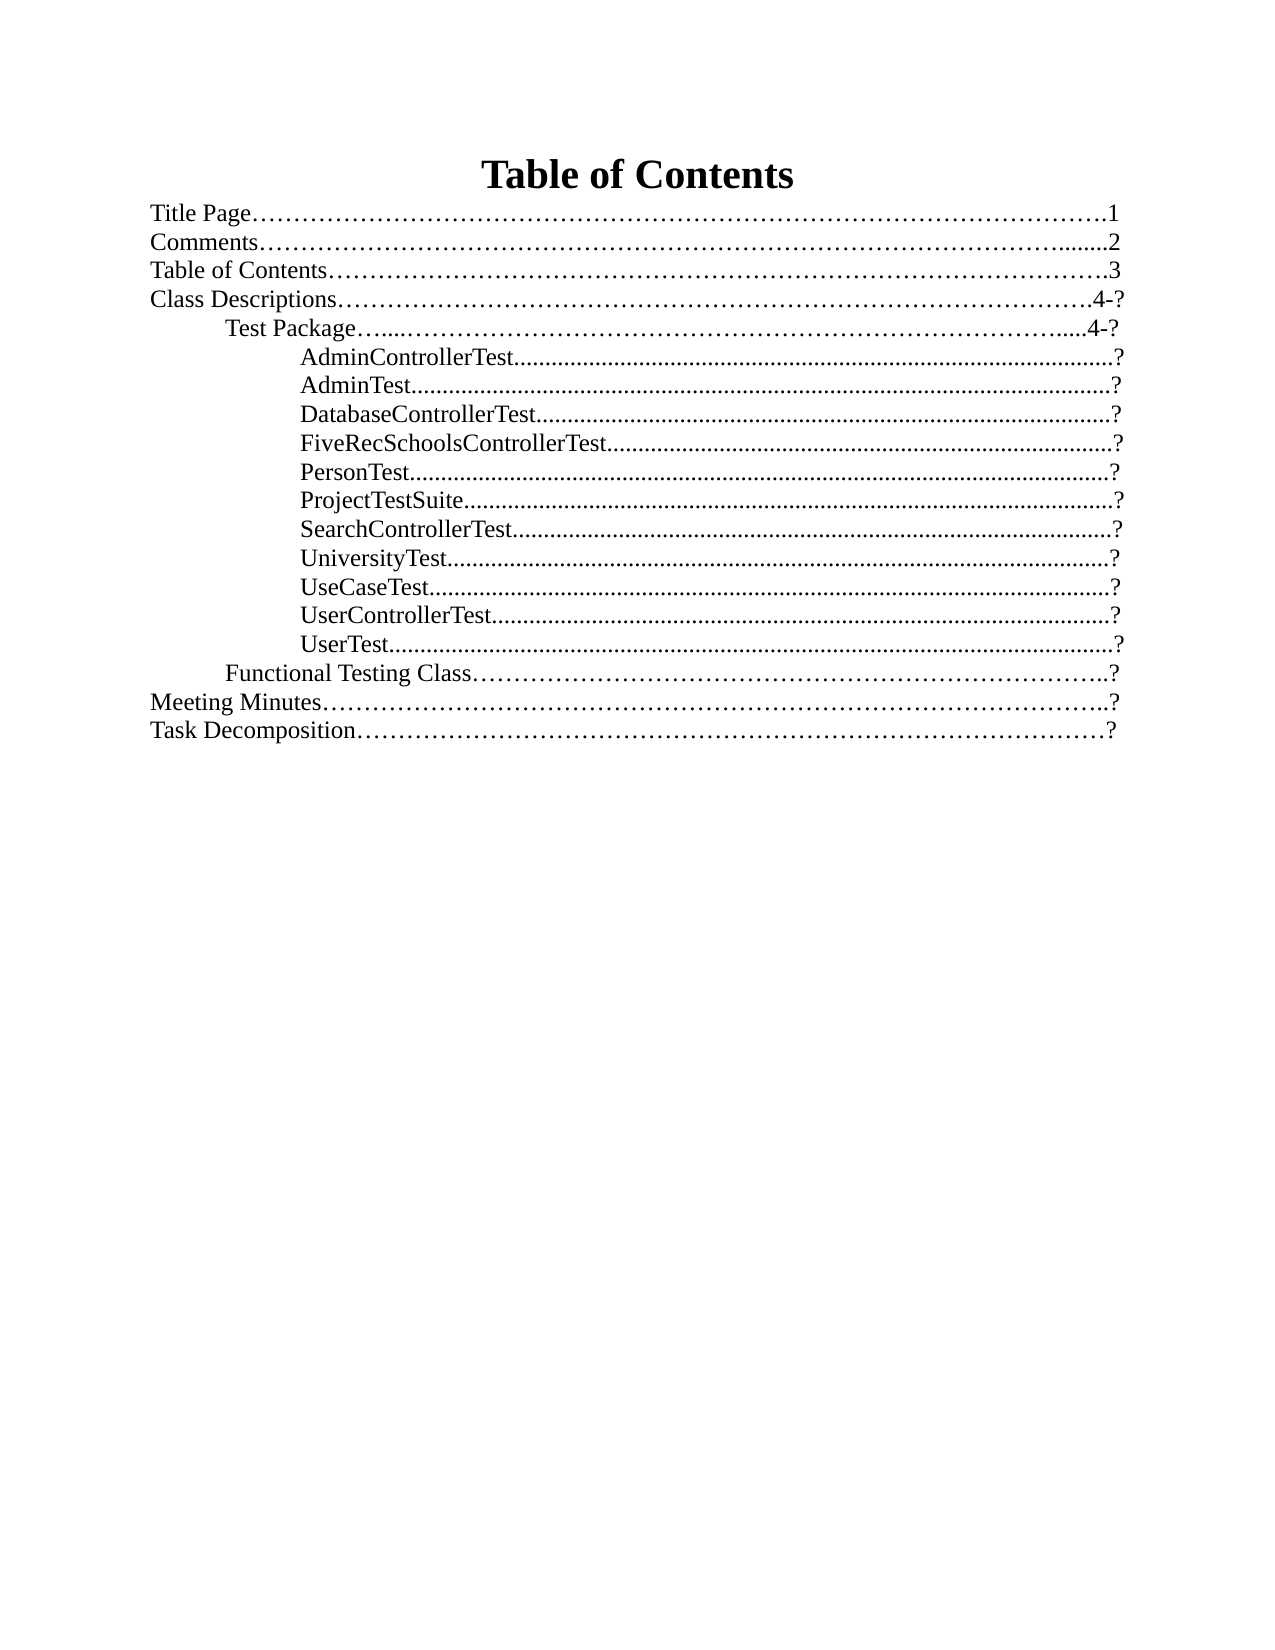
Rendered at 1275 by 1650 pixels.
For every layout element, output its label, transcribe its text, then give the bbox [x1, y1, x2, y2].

text UseCaseTest.............................................................................................................? [150, 572, 1125, 600]
text UniversityTest..........................................................................................................? [150, 543, 1125, 572]
text Table of Contents [150, 150, 1125, 198]
text Comments……………………………………………………………………………………........2 [150, 227, 1125, 255]
text Functional Testing Class…………………………………………………………………..? [150, 658, 1125, 687]
text Meeting Minutes…………………………………………………………………………………..? [150, 687, 1125, 715]
text AdminTest................................................................................................................? [150, 370, 1125, 399]
text UserControllerTest...................................................................................................? [150, 600, 1125, 629]
text Task Decomposition………………………………………………………………………………? [150, 715, 1125, 744]
text Title Page………………………………………………………………………………………….1 [150, 198, 1125, 227]
text Class Descriptions……………………………………………………………………………….4-? [150, 284, 1125, 313]
text Table of Contents………………………………………………………………………………….3 [150, 255, 1125, 284]
text UserTest....................................................................................................................? [150, 629, 1125, 658]
text PersonTest................................................................................................................? [150, 457, 1125, 485]
text AdminControllerTest................................................................................................? [150, 342, 1125, 370]
text SearchControllerTest................................................................................................? [150, 514, 1125, 543]
text DatabaseControllerTest............................................................................................? [150, 399, 1125, 428]
text ProjectTestSuite........................................................................................................? [150, 485, 1125, 514]
text Test Package…....…………………………………………………………………….....4-? [150, 313, 1125, 342]
text FiveRecSchoolsControllerTest.................................................................................? [150, 428, 1125, 457]
